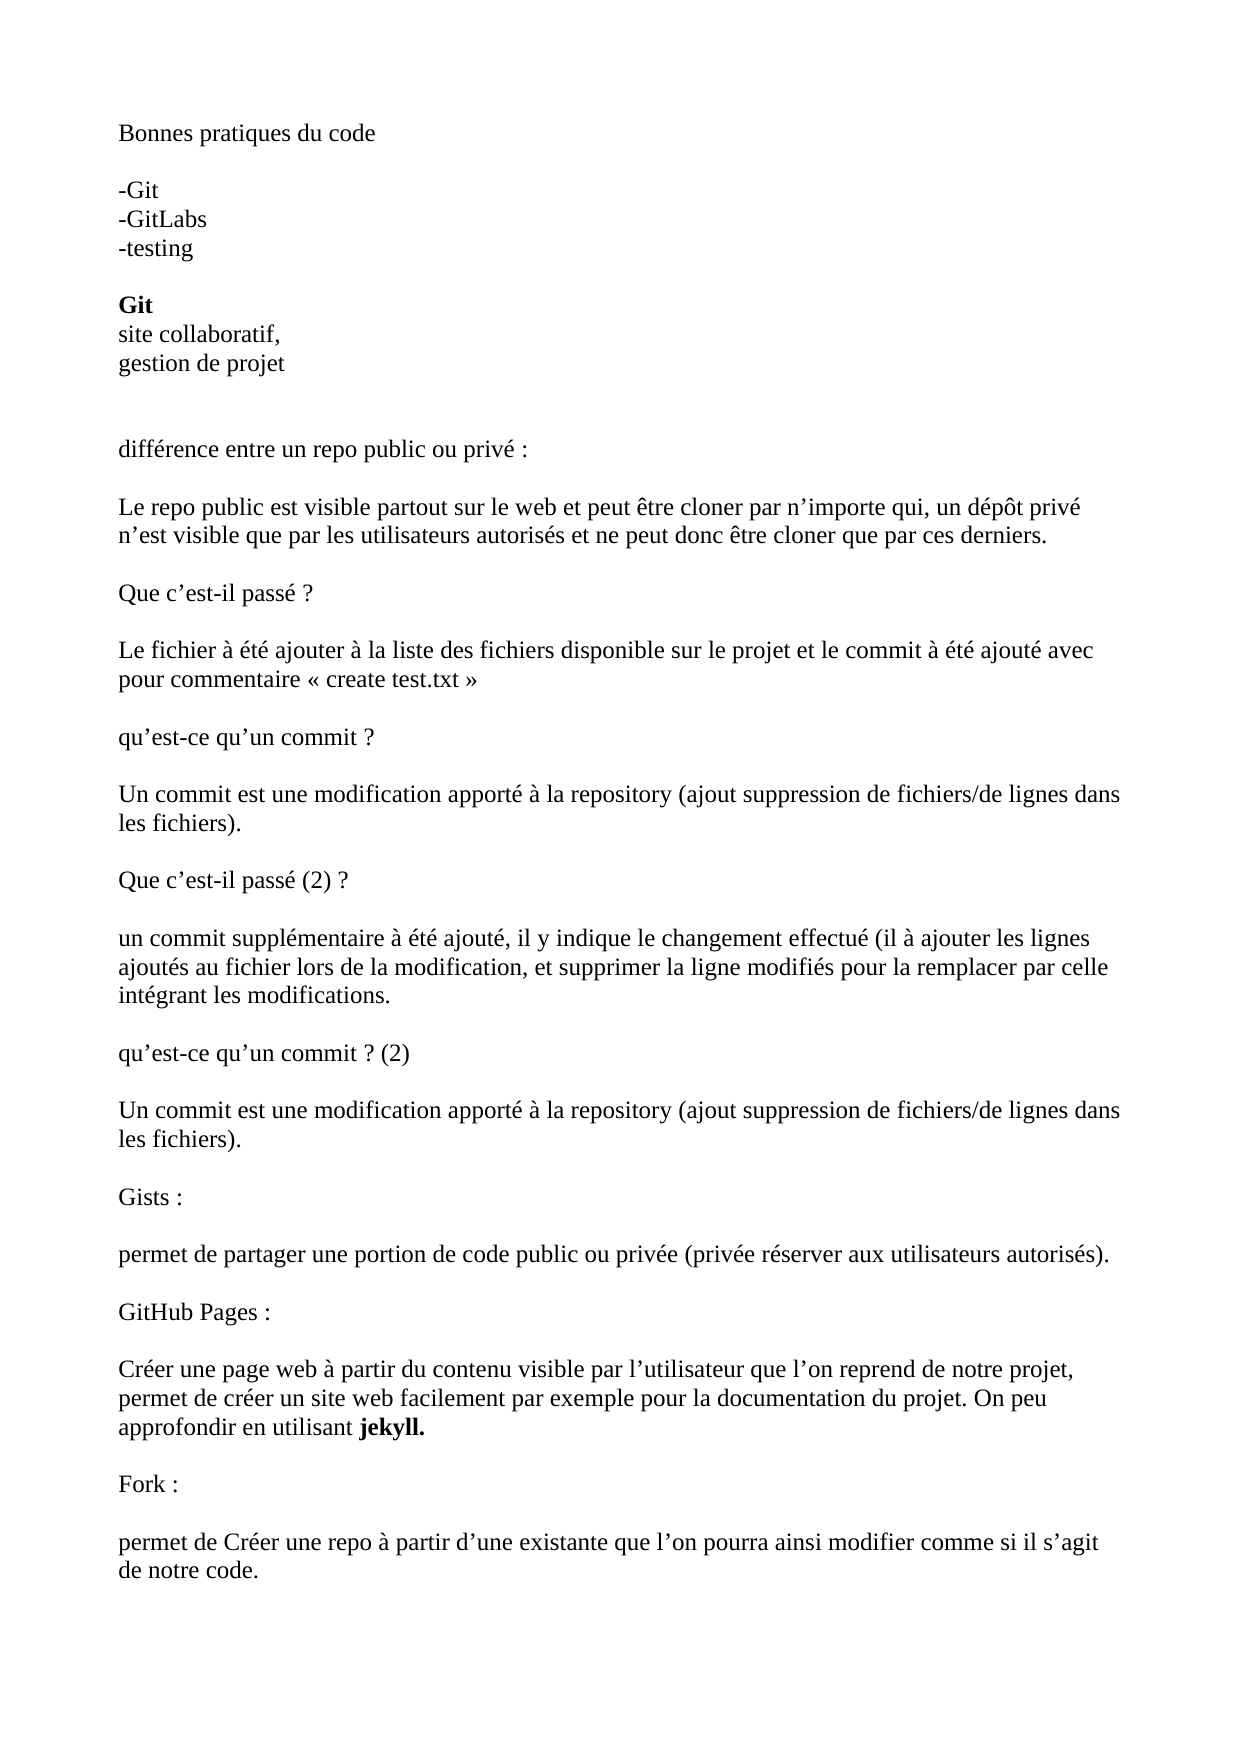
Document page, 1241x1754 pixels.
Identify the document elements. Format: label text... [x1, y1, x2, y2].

text différence entre un repo public ou privé : [118, 434, 1122, 463]
text Que c’est-il passé ? [118, 578, 1122, 607]
text GitHub Pages : [118, 1297, 1122, 1326]
text Le repo public est visible partout sur le web et peut être cloner par n’importe qui, un dépôt privé n’est visible que par les utilisateurs autorisés et ne peut donc être cloner que par ces derniers. [118, 492, 1122, 549]
text permet de partager une portion de code public ou privée (privée réserver aux utilisateurs autorisés). [118, 1239, 1122, 1268]
text Git [118, 291, 1122, 319]
text Bonnes pratiques du code [118, 118, 1122, 147]
text permet de Créer une repo à partir d’une existante que l’on pourra ainsi modifier comme si il s’agit de notre code. [118, 1527, 1122, 1584]
text gestion de projet [118, 348, 1122, 377]
text -Git [118, 176, 1122, 204]
text -GitLabs [118, 204, 1122, 233]
text site collaboratif, [118, 319, 1122, 348]
text qu’est-ce qu’un commit ? [118, 722, 1122, 751]
text -testing [118, 233, 1122, 262]
text un commit supplémentaire à été ajouté, il y indique le changement effectué (il à ajouter les lignes ajoutés au fichier lors de la modification, et supprimer la ligne modifiés pour la remplacer par celle intégrant les modifications. [118, 923, 1122, 1009]
text Fork : [118, 1469, 1122, 1498]
text qu’est-ce qu’un commit ? (2) [118, 1038, 1122, 1067]
text Un commit est une modification apporté à la repository (ajout suppression de fichiers/de lignes dans les fichiers). [118, 779, 1122, 837]
text Que c’est-il passé (2) ? [118, 866, 1122, 894]
text Gists : [118, 1182, 1122, 1211]
text Un commit est une modification apporté à la repository (ajout suppression de fichiers/de lignes dans les fichiers). [118, 1096, 1122, 1153]
text Créer une page web à partir du contenu visible par l’utilisateur que l’on reprend de notre projet, permet de créer un site web facilement par exemple pour la documentation du projet. On peu approfondir en utilisant jekyll. [118, 1354, 1122, 1441]
text Le fichier à été ajouter à la liste des fichiers disponible sur le projet et le commit à été ajouté avec pour commentaire « create test.txt » [118, 636, 1122, 693]
